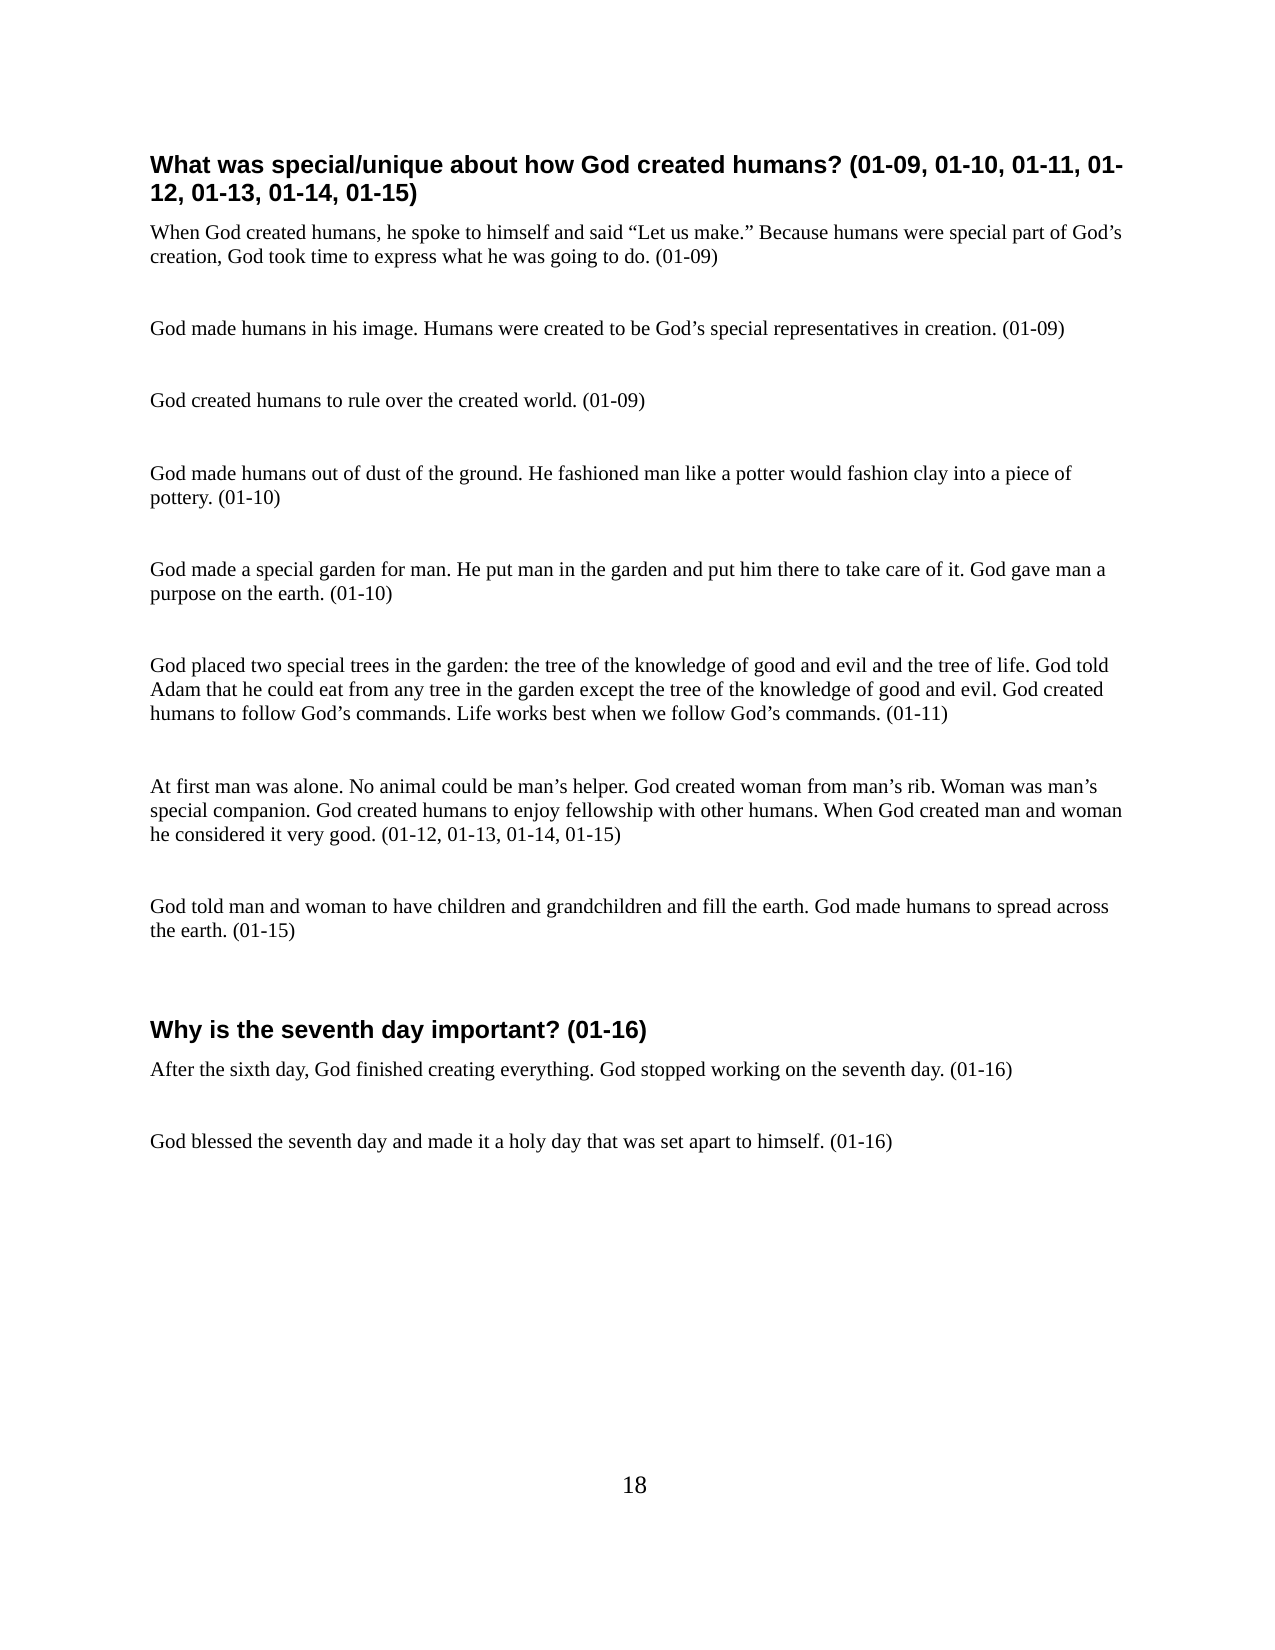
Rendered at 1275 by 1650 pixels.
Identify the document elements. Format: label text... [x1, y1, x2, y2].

text God created humans to rule over the created world. (01-09) [150, 388, 1125, 412]
text God made humans in his image. Humans were created to be God’s special representatives in creation. (01-09) [150, 316, 1125, 340]
text At first man was alone. No animal could be man’s helper. God created woman from man’s rib. Woman was man’s special companion. God created humans to enjoy fellowship with other humans. When God created man and woman he considered it very good. (01-12, 01-13, 01-14, 01-15) [150, 774, 1125, 846]
text After the sixth day, God finished creating everything. God stopped working on the seventh day. (01-16) [150, 1056, 1125, 1081]
text When God created humans, he spoke to himself and said “Let us make.” Because humans were special part of God’s creation, God took time to express what he was going to do. (01-09) [150, 219, 1125, 268]
subtitle Why is the seventh day important? (01-16) [150, 1015, 1125, 1044]
text God told man and woman to have children and grandchildren and fill the earth. God made humans to spread across the earth. (01-15) [150, 894, 1125, 942]
text God blessed the seventh day and made it a holy day that was set apart to himself. (01-16) [150, 1129, 1125, 1153]
text God made humans out of dust of the ground. He fashioned man like a potter would fashion clay into a piece of pottery. (01-10) [150, 461, 1125, 509]
text God made a special garden for man. He put man in the garden and put him there to take care of it. God gave man a purpose on the earth. (01-10) [150, 557, 1125, 605]
text God placed two special trees in the garden: the tree of the knowledge of good and evil and the tree of life. God told Adam that he could eat from any tree in the garden except the tree of the knowledge of good and evil. God created humans to follow God’s commands. Life works best when we follow God’s commands. (01-11) [150, 653, 1125, 725]
subtitle What was special/unique about how God created humans? (01-09, 01-10, 01-11, 01-12, 01-13, 01-14, 01-15) [150, 150, 1125, 207]
